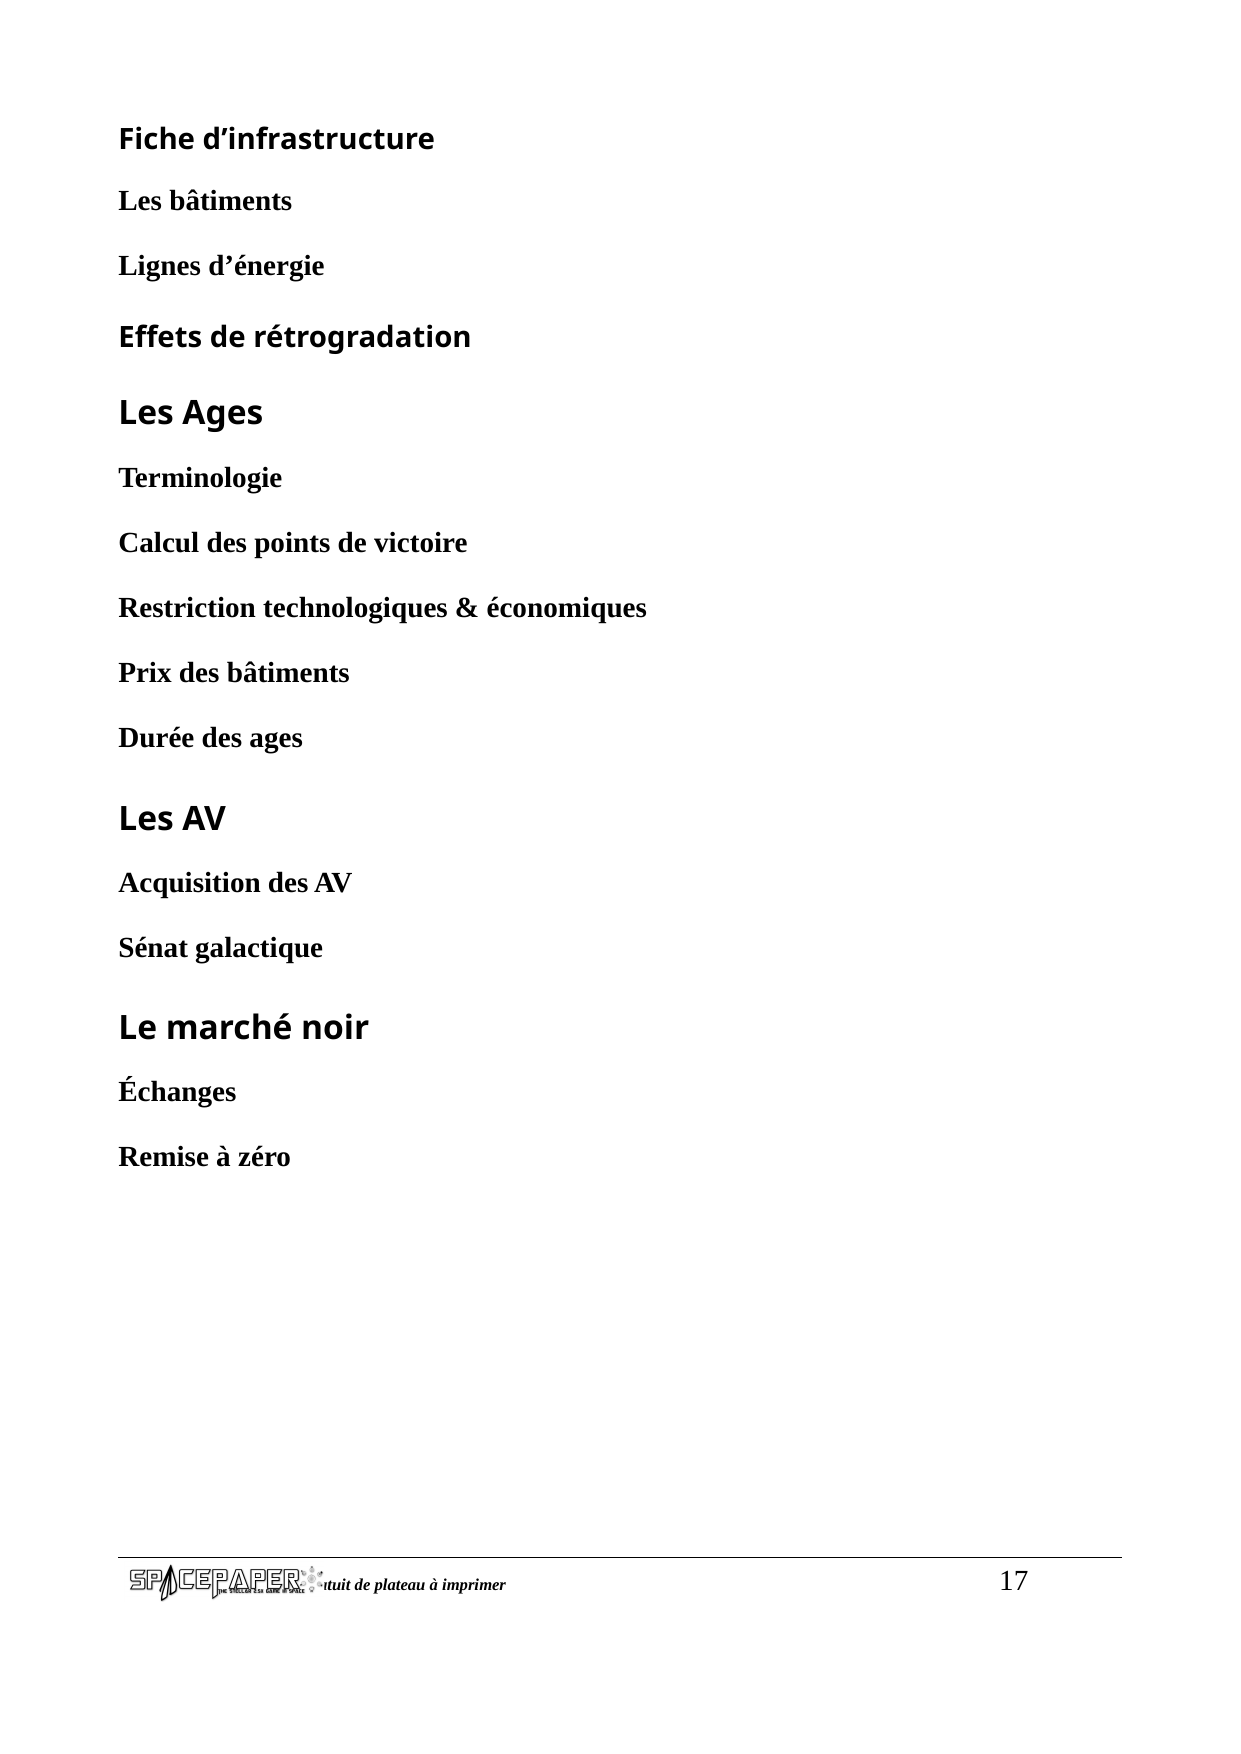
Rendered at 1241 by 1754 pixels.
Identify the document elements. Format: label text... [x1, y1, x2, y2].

subtitle Durée des ages [118, 721, 1122, 754]
subtitle Terminologie [118, 460, 1122, 493]
picture [124, 1561, 325, 1602]
subtitle Les bâtiments [118, 183, 1122, 217]
subtitle Restriction technologiques & économiques [118, 590, 1122, 624]
subtitle Lignes d’énergie [118, 248, 1122, 282]
subtitle Fiche d’infrastructure [118, 118, 1122, 158]
subtitle Le marché noir [118, 1003, 1122, 1049]
subtitle Sénat galactique [118, 930, 1122, 963]
subtitle Acquisition des AV [118, 865, 1122, 898]
subtitle Calcul des points de victoire [118, 525, 1122, 558]
subtitle Les Ages [118, 389, 1122, 435]
subtitle Effets de rétrogradation [118, 316, 1122, 356]
subtitle Remise à zéro [118, 1139, 1122, 1173]
subtitle Échanges [118, 1074, 1122, 1108]
subtitle Les AV [118, 794, 1122, 840]
subtitle Prix des bâtiments [118, 655, 1122, 689]
